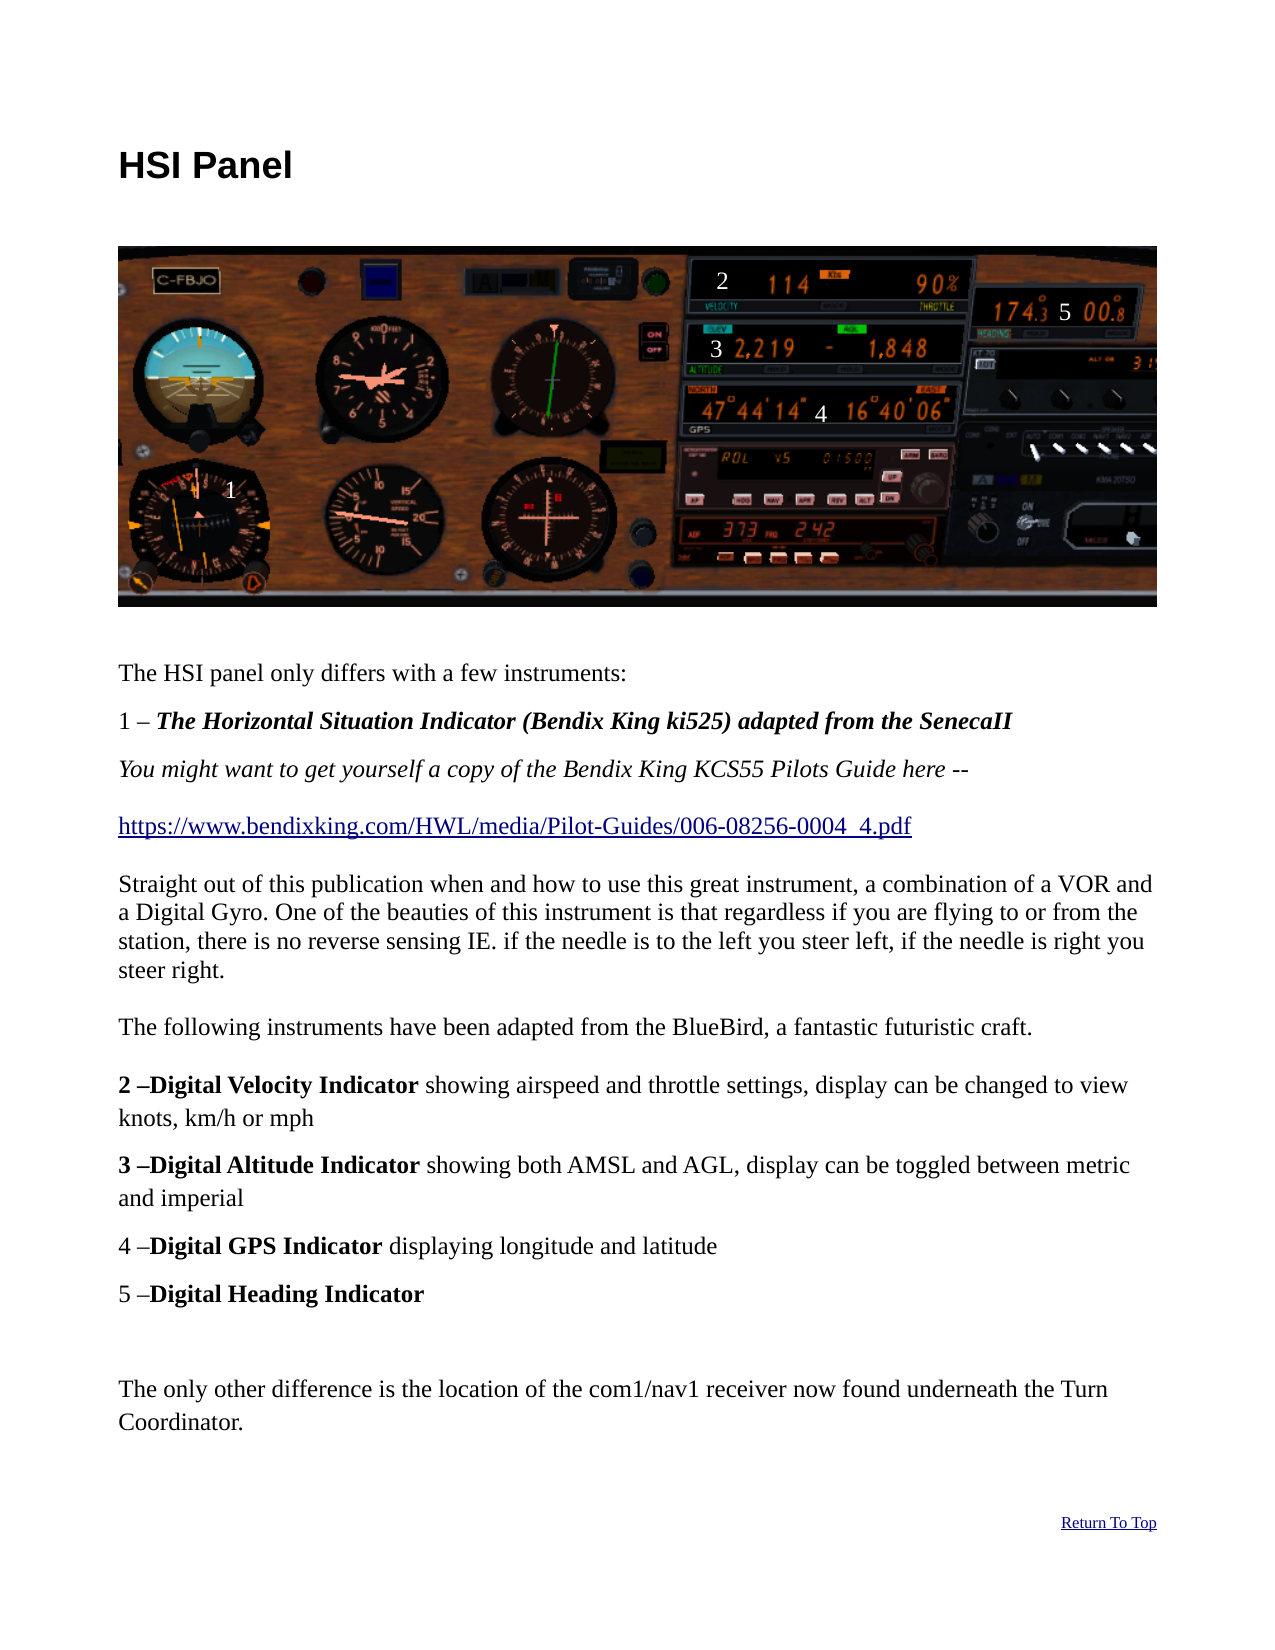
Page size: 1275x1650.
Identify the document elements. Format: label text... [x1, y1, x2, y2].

text The following instruments have been adapted from the BlueBird, a fantastic futuristic craft. [118, 1012, 1157, 1041]
text 3 –Digital Altitude Indicator showing both AMSL and AGL, display can be toggled between metric and imperial [118, 1151, 1157, 1212]
subtitle HSI Panel [118, 143, 1157, 187]
text https://www.bendixking.com/HWL/media/Pilot-Guides/006-08256-0004_4.pdf [118, 811, 1157, 840]
picture [118, 246, 1157, 607]
text The only other difference is the location of the com1/nav1 receiver now found underneath the Turn Coordinator. [118, 1374, 1157, 1436]
text The HSI panel only differs with a few instruments: [118, 658, 1157, 687]
text 5 –Digital Heading Indicator [118, 1279, 1157, 1307]
text 1 – The Horizontal Situation Indicator (Bendix King ki525) adapted from the SenecaII [118, 706, 1157, 735]
text 4 –Digital GPS Indicator displaying longitude and latitude [118, 1231, 1157, 1260]
text Straight out of this publication when and how to use this great instrument, a combination of a VOR and a Digital Gyro. One of the beauties of this instrument is that regardless if you are flying to or from the station, there is no reverse sensing IE. if the needle is to the left you steer left, if the needle is right you steer right. [118, 869, 1157, 984]
text 2 –Digital Velocity Indicator showing airspeed and throttle settings, display can be changed to view knots, km/h or mph [118, 1070, 1157, 1132]
text You might want to get yourself a copy of the Bendix King KCS55 Pilots Guide here -- [118, 754, 1157, 782]
